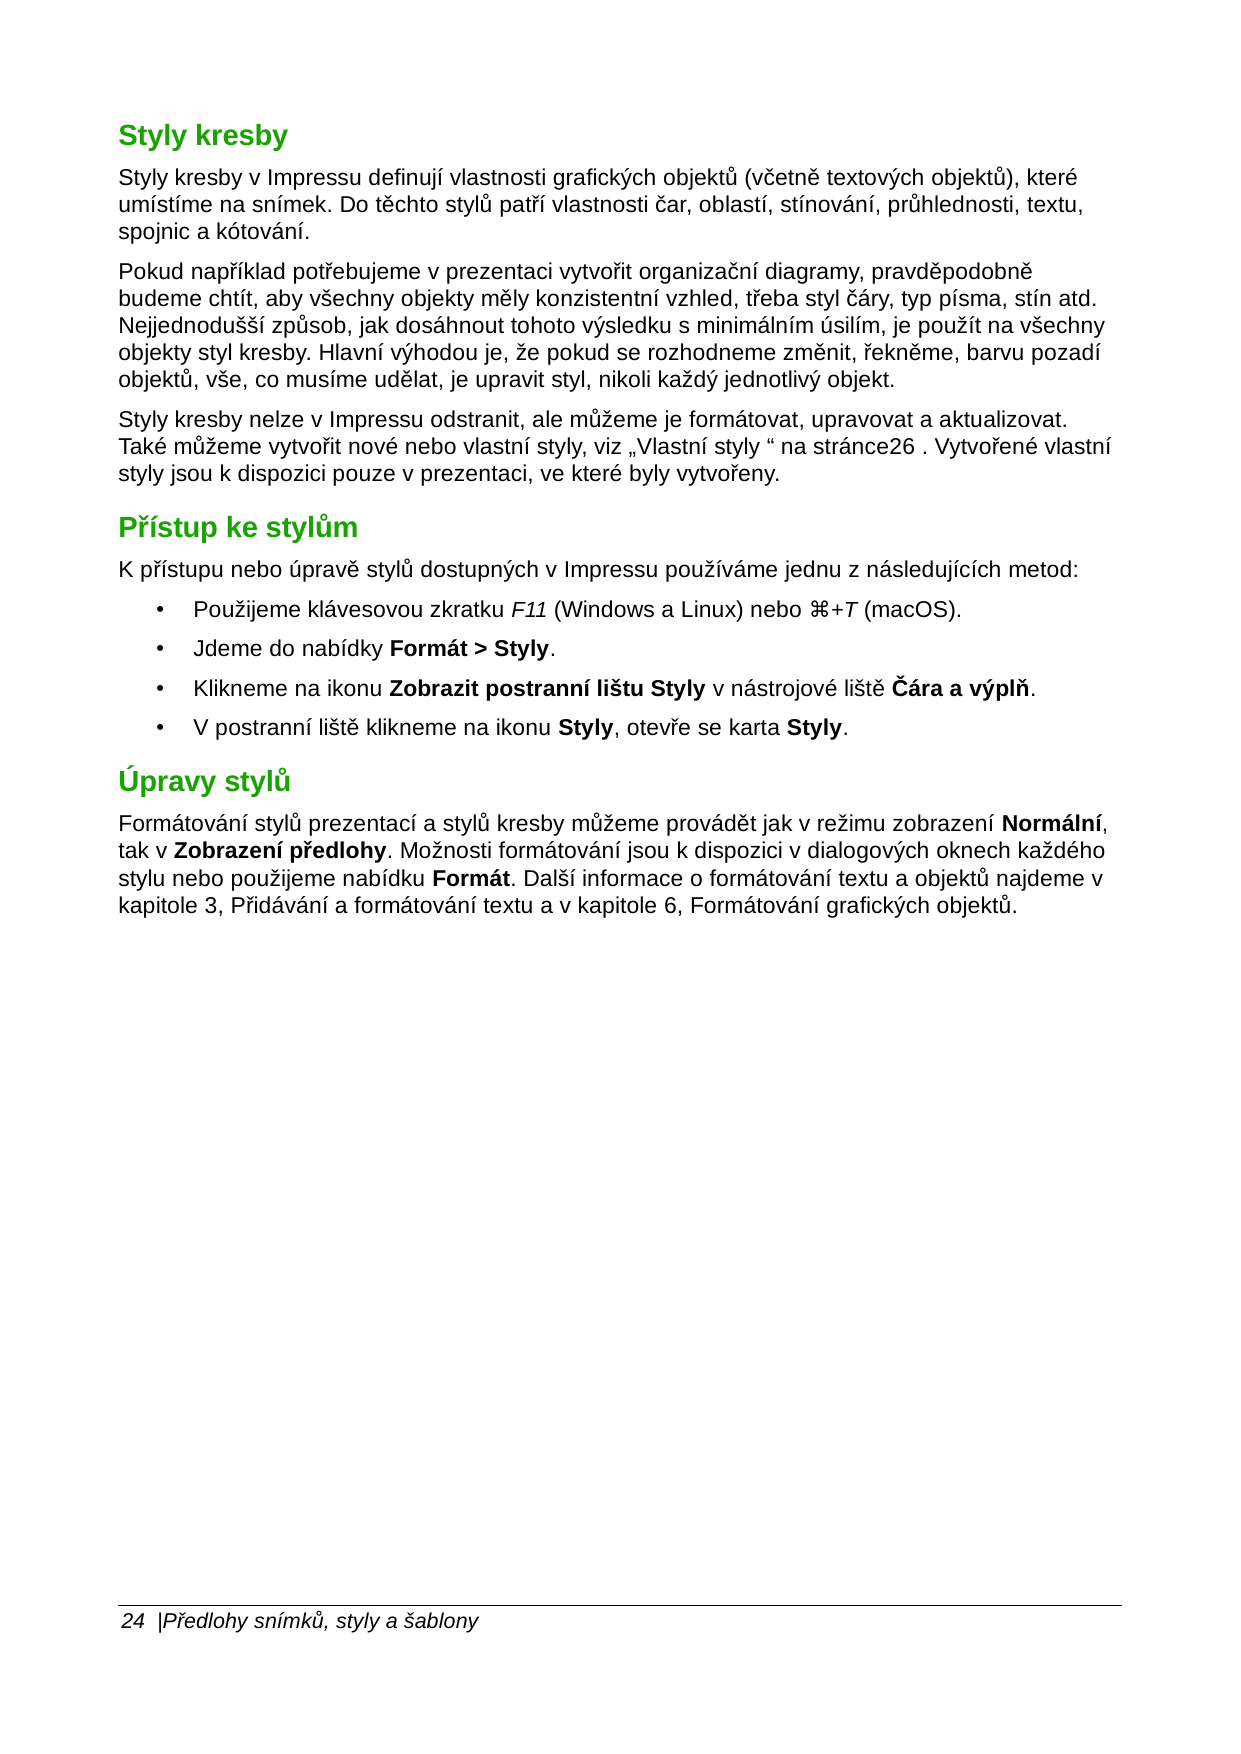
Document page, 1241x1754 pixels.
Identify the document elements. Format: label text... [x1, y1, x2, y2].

subtitle Styly kresby [118, 118, 1122, 152]
text Styly kresby v Impressu definují vlastnosti grafických objektů (včetně textových objektů), které umístíme na snímek. Do těchto stylů patří vlastnosti čar, oblastí, stínování, průhlednosti, textu, spojnic a kótování. [118, 163, 1122, 245]
text K přístupu nebo úpravě stylů dostupných v Impressu používáme jednu z následujících metod: [118, 555, 1122, 582]
list Klikneme na ikonu Zobrazit postranní lištu Styly v nástrojové liště Čára a výplň. [156, 674, 1122, 701]
text Pokud například potřebujeme v prezentaci vytvořit organizační diagramy, pravděpodobně budeme chtít, aby všechny objekty měly konzistentní vzhled, třeba styl čáry, typ písma, stín atd. Nejjednodušší způsob, jak dosáhnout tohoto výsledku s minimálním úsilím, je použít na všechny objekty styl kresby. Hlavní výhodou je, že pokud se rozhodneme změnit, řekněme, barvu pozadí objektů, vše, co musíme udělat, je upravit styl, nikoli každý jednotlivý objekt. [118, 257, 1122, 393]
list Použijeme klávesovou zkratku F11 (Windows a Linux) nebo ⌘+T (macOS). [156, 595, 1122, 622]
list V postranní liště klikneme na ikonu Styly, otevře se karta Styly. [156, 714, 1122, 741]
list Jdeme do nabídky Formát > Styly. [156, 634, 1122, 662]
subtitle Úpravy stylů [118, 764, 1122, 798]
text Styly kresby nelze v Impressu odstranit, ale můžeme je formátovat, upravovat a aktualizovat. Také můžeme vytvořit nové nebo vlastní styly, viz „Vlastní styly “ na stránce 25 . Vytvořené vlastní styly jsou k dispozici pouze v prezentaci, ve které byly vytvořeny. [118, 405, 1122, 486]
subtitle Přístup ke stylům [118, 510, 1122, 543]
text Formátování stylů prezentací a stylů kresby můžeme provádět jak v režimu zobrazení Normální, tak v Zobrazení předlohy. Možnosti formátování jsou k dispozici v dialogových oknech každého stylu nebo použijeme nabídku Formát. Další informace o formátování textu a objektů najdeme v kapitole 3, Přidávání a formátování textu a v kapitole 6, Formátování grafických objektů. [118, 810, 1122, 918]
